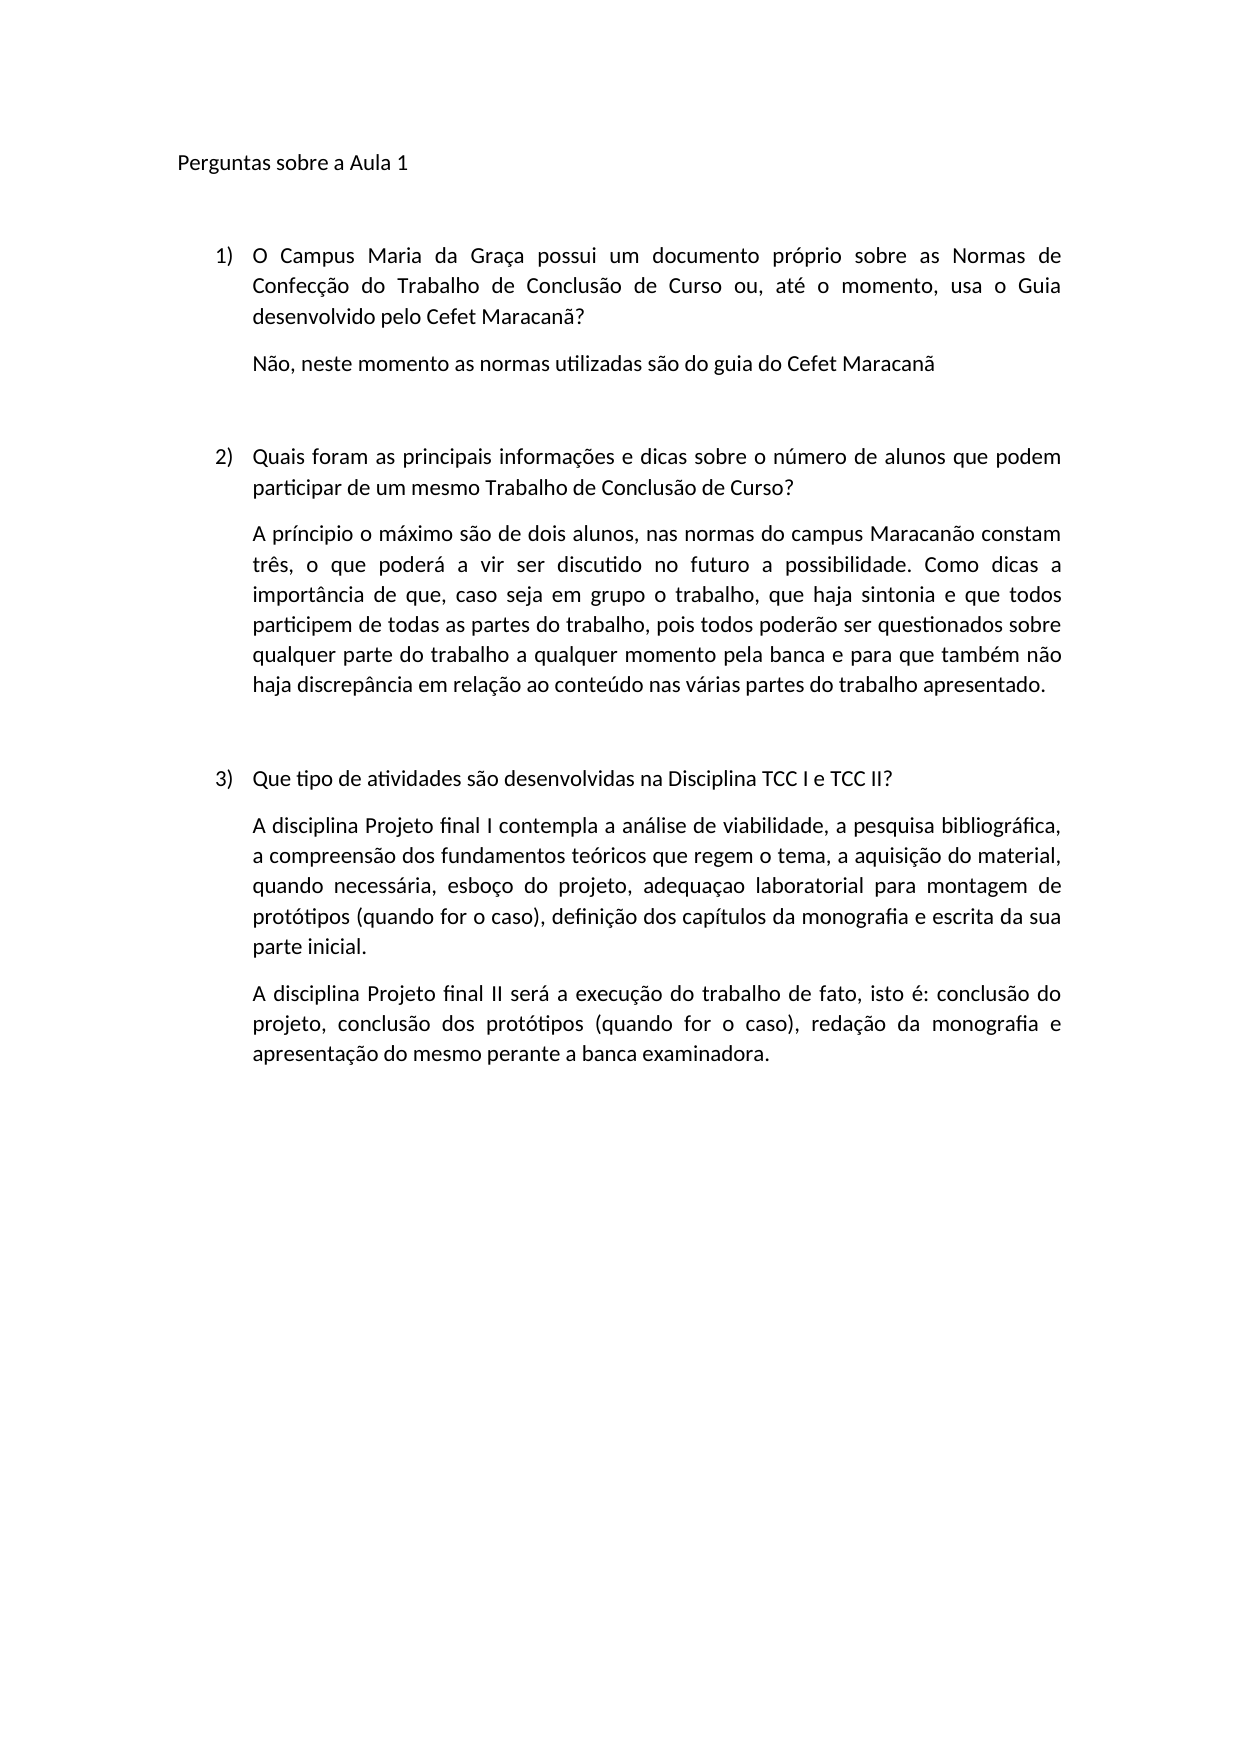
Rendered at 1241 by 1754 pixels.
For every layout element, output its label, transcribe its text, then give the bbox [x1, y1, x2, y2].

list O Campus Maria da Graça possui um documento próprio sobre as Normas de Confecção do Trabalho de Conclusão de Curso ou, até o momento, usa o Guia desenvolvido pelo Cefet Maracanã? [215, 241, 1063, 330]
text Perguntas sobre a Aula 1 [177, 148, 1063, 176]
list Não, neste momento as normas utilizadas são do guia do Cefet Maracanã [252, 349, 1063, 377]
list Quais foram as principais informações e dicas sobre o número de alunos que podem participar de um mesmo Trabalho de Conclusão de Curso? [215, 442, 1063, 501]
list A disciplina Projeto final I contempla a análise de viabilidade, a pesquisa bibliográfica, a compreensão dos fundamentos teóricos que regem o tema, a aquisição do material, quando necessária, esboço do projeto, adequaçao laboratorial para montagem de protótipos (quando for o caso), definição dos capítulos da monografia e escrita da sua parte inicial. [252, 811, 1063, 960]
list A príncipio o máximo são de dois alunos, nas normas do campus Maracanão constam três, o que poderá a vir ser discutido no futuro a possibilidade. Como dicas a importância de que, caso seja em grupo o trabalho, que haja sintonia e que todos participem de todas as partes do trabalho, pois todos poderão ser questionados sobre qualquer parte do trabalho a qualquer momento pela banca e para que também não haja discrepância em relação ao conteúdo nas várias partes do trabalho apresentado. [215, 519, 1063, 698]
list A disciplina Projeto final II será a execução do trabalho de fato, isto é: conclusão do projeto, conclusão dos protótipos (quando for o caso), redação da monografia e apresentação do mesmo perante a banca examinadora. [252, 979, 1063, 1067]
list Que tipo de atividades são desenvolvidas na Disciplina TCC I e TCC II? [215, 764, 1063, 792]
